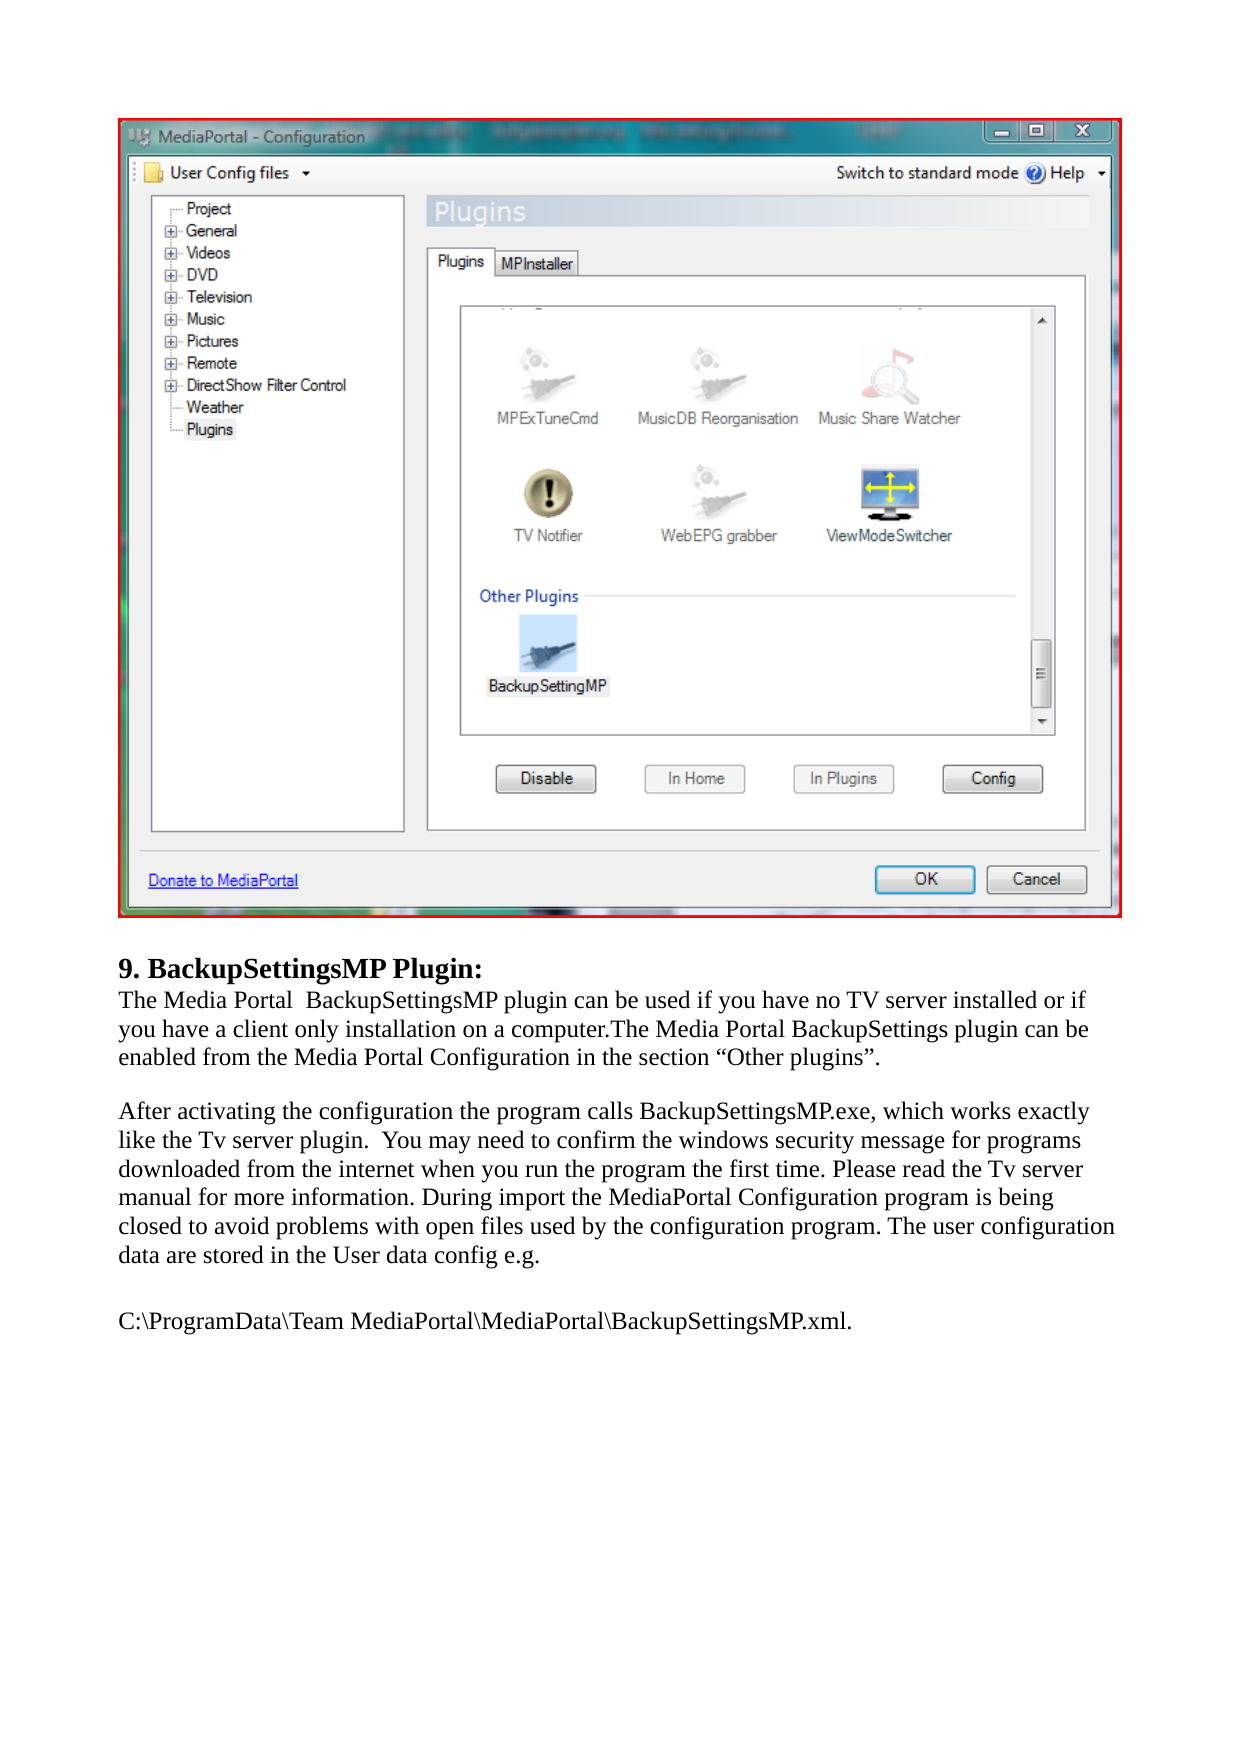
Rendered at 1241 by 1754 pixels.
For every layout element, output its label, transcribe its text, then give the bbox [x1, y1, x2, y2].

text C:\ProgramData\Team MediaPortal\MediaPortal\BackupSettingsMP.xml. [118, 1306, 1122, 1335]
picture [118, 118, 1122, 918]
text The Media Portal BackupSettingsMP plugin can be used if you have no TV server installed or if you have a client only installation on a computer.The Media Portal BackupSettings plugin can be enabled from the Media Portal Configuration in the section “Other plugins”. [118, 985, 1122, 1071]
text 9. BackupSettingsMP Plugin: [118, 951, 1122, 985]
text After activating the configuration the program calls BackupSettingsMP.exe, which works exactly like the Tv server plugin. You may need to confirm the windows security message for programs downloaded from the internet when you run the program the first time. Please read the Tv server manual for more information. During import the MediaPortal Configuration program is being closed to avoid problems with open files used by the configuration program. The user configuration data are stored in the User data config e.g. [118, 1096, 1122, 1269]
